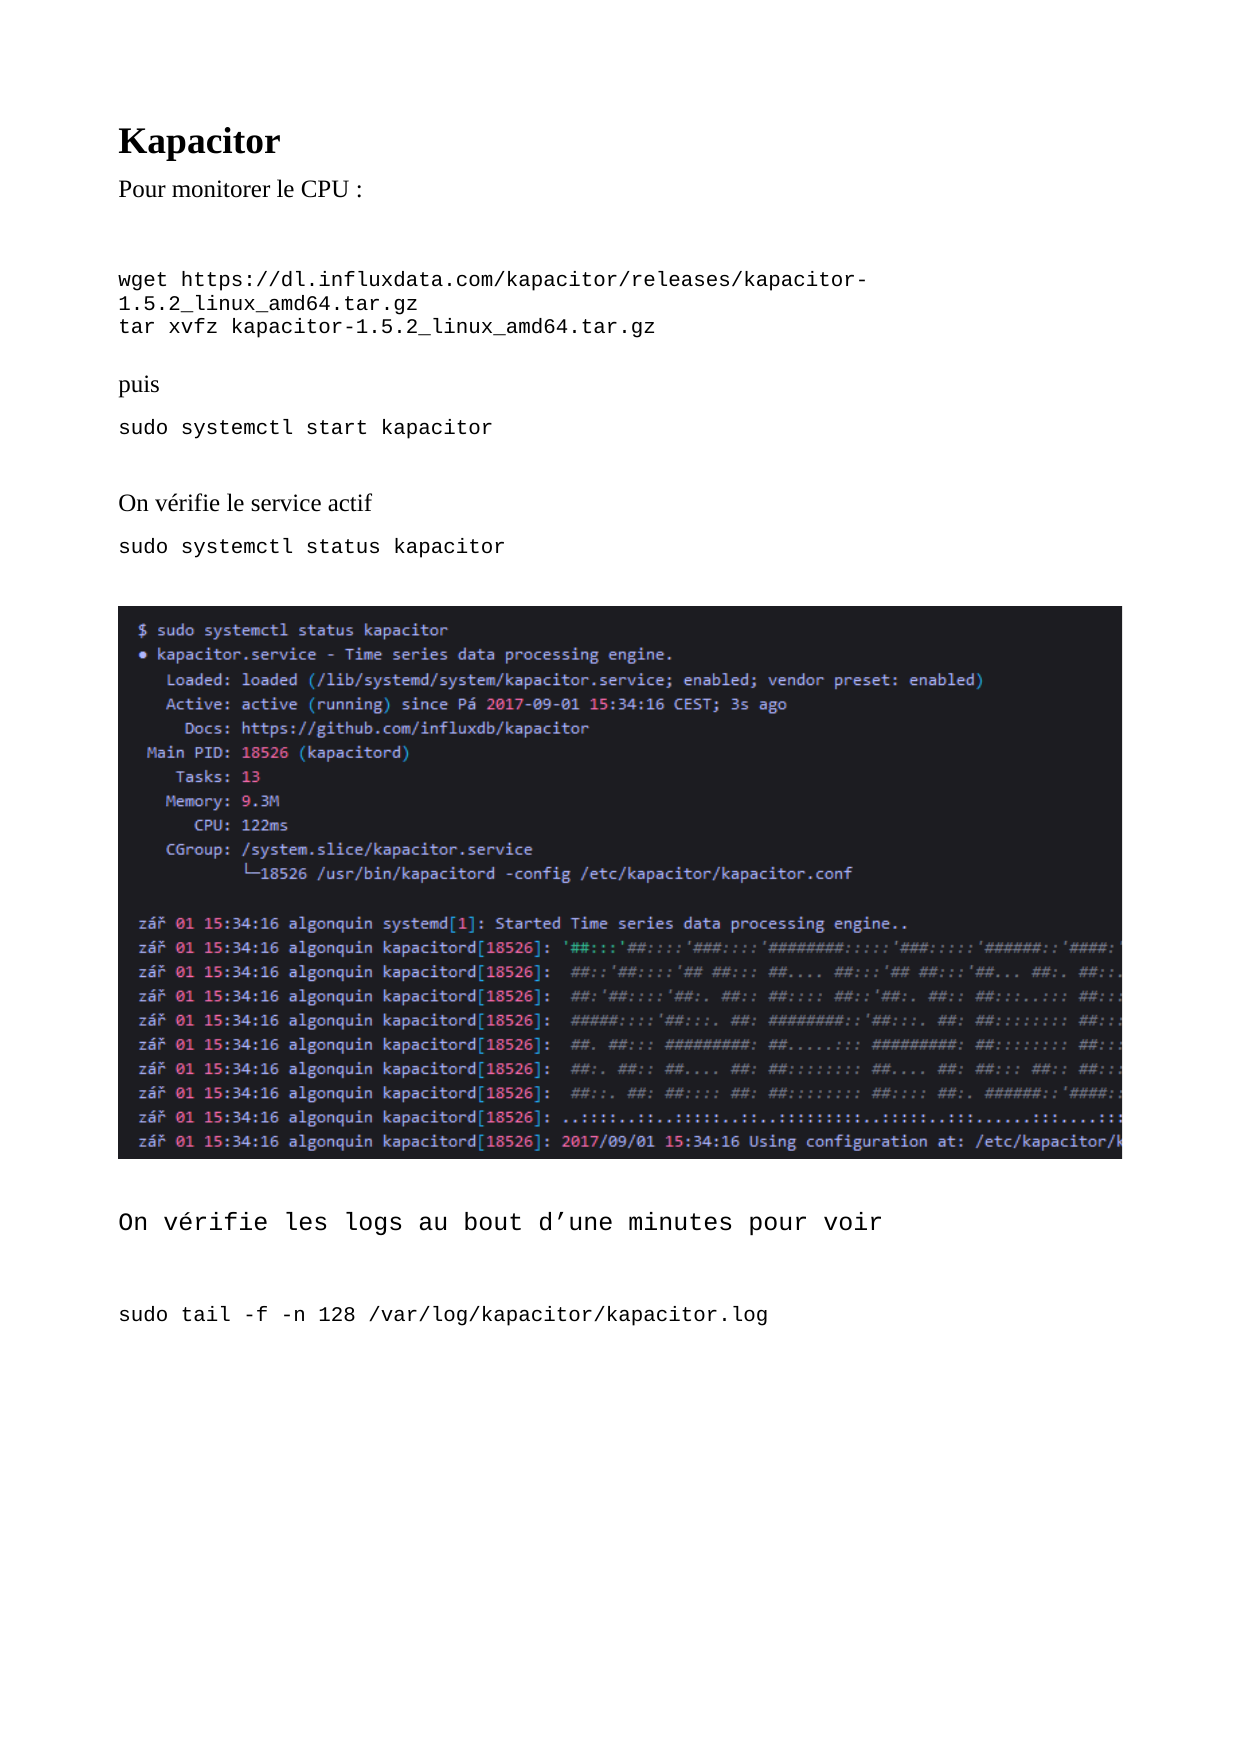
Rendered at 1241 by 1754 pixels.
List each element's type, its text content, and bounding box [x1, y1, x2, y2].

text Pour monitorer le CPU : [118, 174, 1122, 202]
text wget https://dl.influxdata.com/kapacitor/releases/kapacitor-1.5.2_linux_amd64.tar.gz [118, 269, 1122, 316]
text sudo systemctl start kapacitor [118, 417, 1122, 441]
subtitle Kapacitor [118, 118, 1122, 161]
text On vérifie les logs au bout d’une minutes pour voir [118, 1209, 1122, 1238]
text tar xvfz kapacitor-1.5.2_linux_amd64.tar.gz [118, 316, 1122, 340]
text puis [118, 369, 1122, 398]
text On vérifie le service actif [118, 488, 1122, 517]
text sudo tail -f -n 128 /var/log/kapacitor/kapacitor.log [118, 1304, 1122, 1327]
picture [118, 606, 1123, 1159]
text sudo systemctl status kapacitor [118, 536, 1122, 559]
